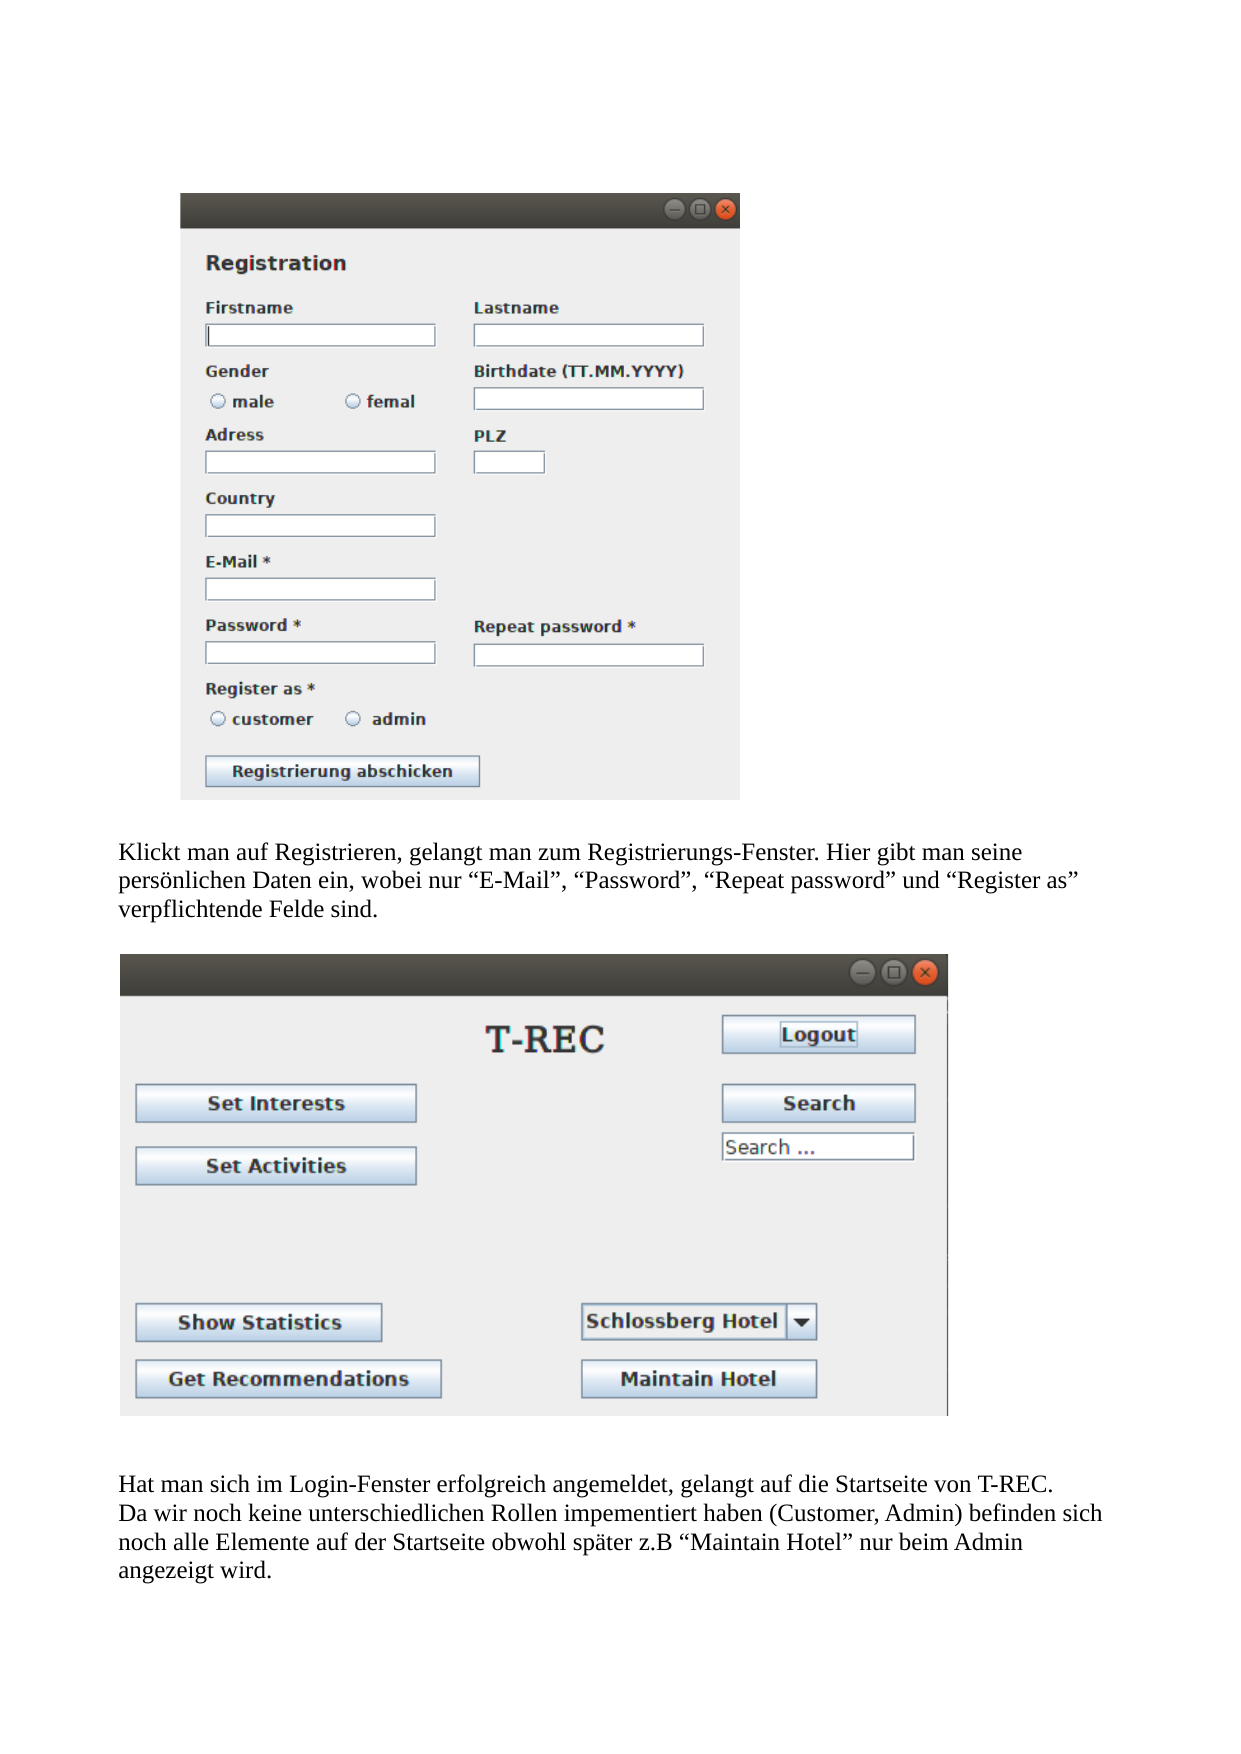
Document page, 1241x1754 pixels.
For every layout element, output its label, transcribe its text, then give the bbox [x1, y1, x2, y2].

text Hat man sich im Login-Fenster erfolgreich angemeldet, gelangt auf die Startseite von T-REC. [118, 1469, 1122, 1498]
text Da wir noch keine unterschiedlichen Rollen impementiert haben (Customer, Admin) befinden sich noch alle Elemente auf der Startseite obwohl später z.B “Maintain Hotel” nur beim Admin angezeigt wird. [118, 1498, 1122, 1584]
text Klickt man auf Registrieren, gelangt man zum Registrierungs-Fenster. Hier gibt man seine persönlichen Daten ein, wobei nur “E-Mail”, “Password”, “Repeat password” und “Register as” verpflichtende Felde sind. [118, 837, 1122, 923]
picture [180, 193, 740, 800]
picture [120, 954, 949, 1416]
